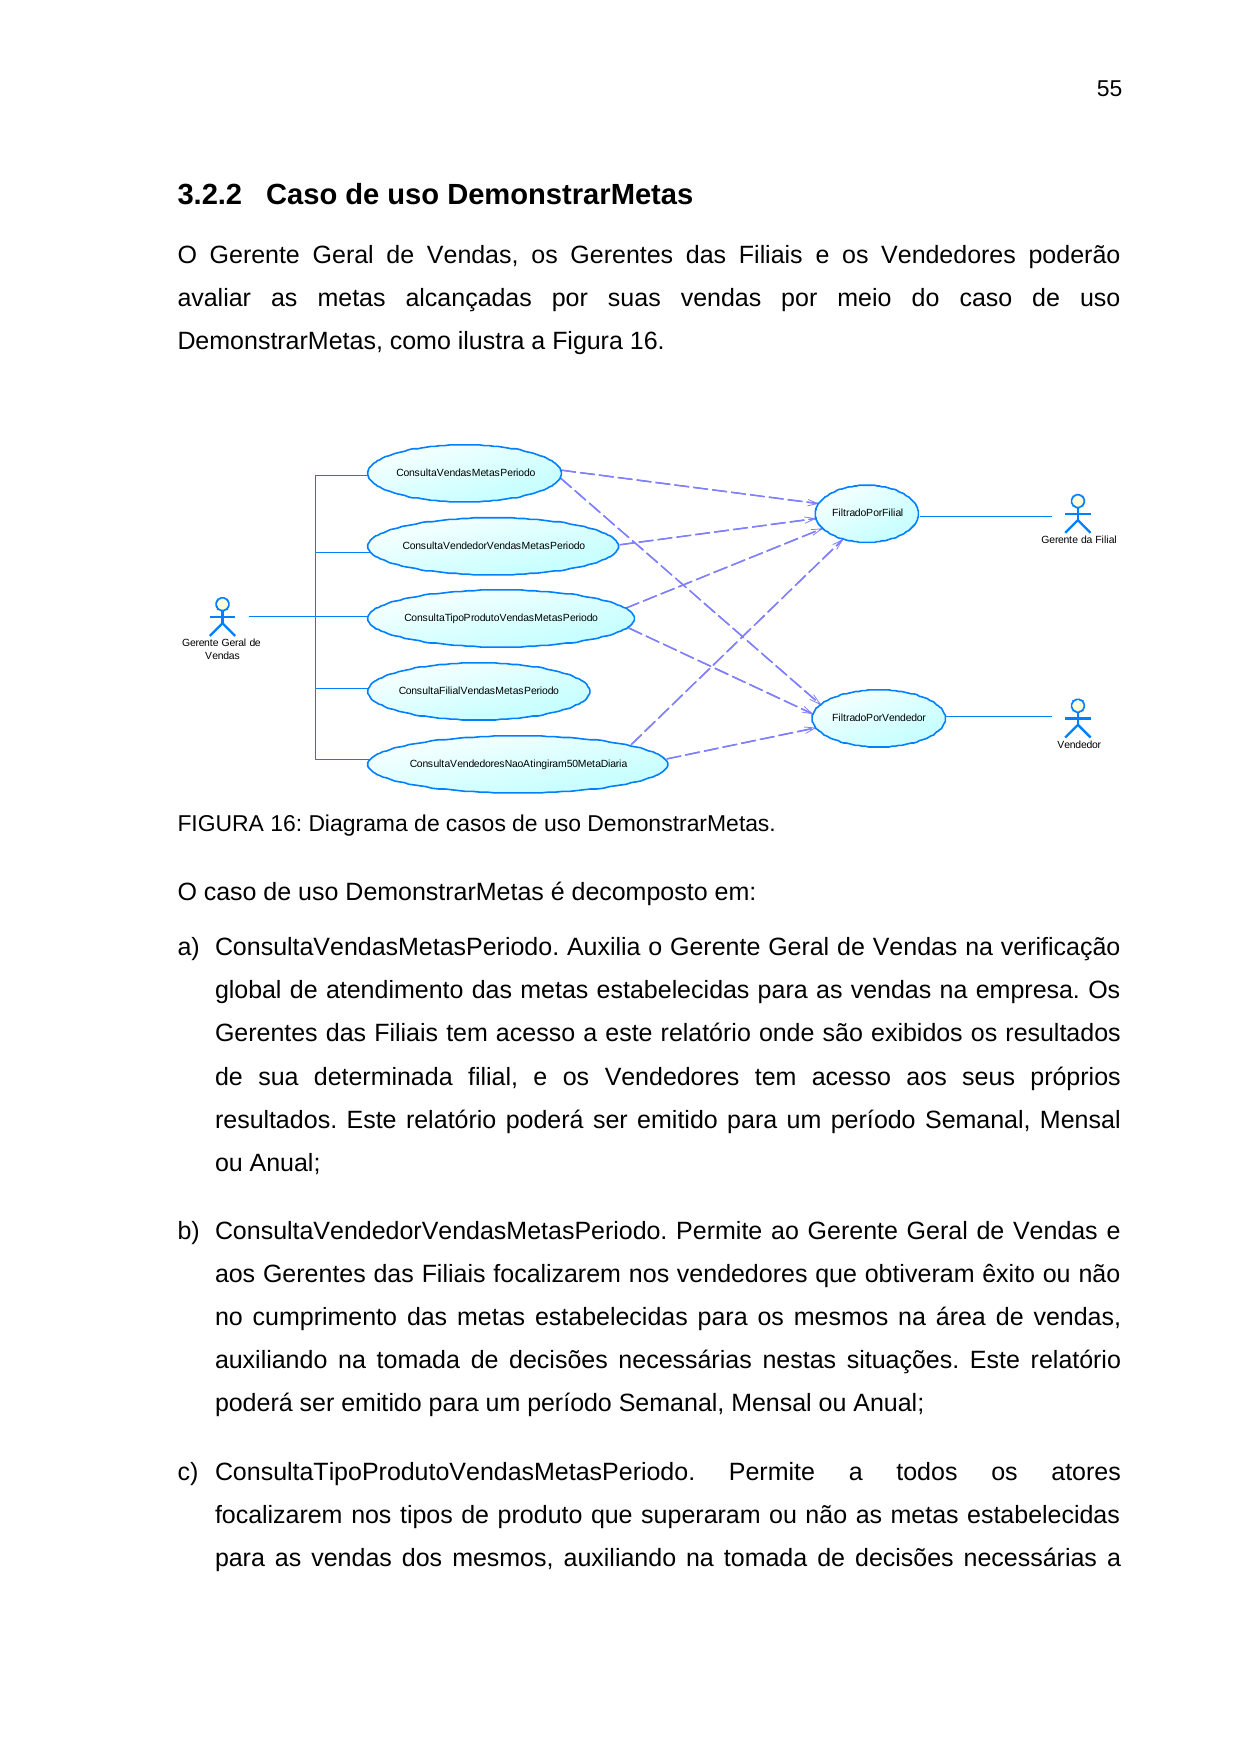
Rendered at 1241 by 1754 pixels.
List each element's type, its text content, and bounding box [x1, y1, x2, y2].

text O caso de uso DemonstrarMetas é decomposto em: [177, 876, 1122, 905]
text O Gerente Geral de Vendas, os Gerentes das Filiais e os Vendedores poderão avaliar as metas alcançadas por suas vendas por meio do caso de uso DemonstrarMetas, como ilustra a Figura 16. [177, 240, 1122, 355]
text FIGURA 16: Diagrama de casos de uso DemonstrarMetas. [177, 445, 1122, 837]
list ConsultaVendedorVendasMetasPeriodo. Permite ao Gerente Geral de Vendas e aos Gerentes das Filiais focalizarem nos vendedores que obtiveram êxito ou não no cumprimento das metas estabelecidas para os mesmos na área de vendas, auxiliando na tomada de decisões necessárias nestas situações. Este relatório poderá ser emitido para um período Semanal, Mensal ou Anual; [177, 1216, 1122, 1417]
list ConsultaTipoProdutoVendasMetasPeriodo. Permite a todos os atores focalizarem nos tipos de produto que superaram ou não as metas estabelecidas para as vendas dos mesmos, auxiliando na tomada de decisões necessárias a [177, 1456, 1122, 1571]
list ConsultaVendasMetasPeriodo. Auxilia o Gerente Geral de Vendas na verificação global de atendimento das metas estabelecidas para as vendas na empresa. Os Gerentes das Filiais tem acesso a este relatório onde são exibidos os resultados de sua determinada filial, e os Vendedores tem acesso aos seus próprios resultados. Este relatório poderá ser emitido para um período Semanal, Mensal ou Anual; [177, 932, 1122, 1176]
list Caso de uso DemonstrarMetas [177, 177, 1122, 211]
